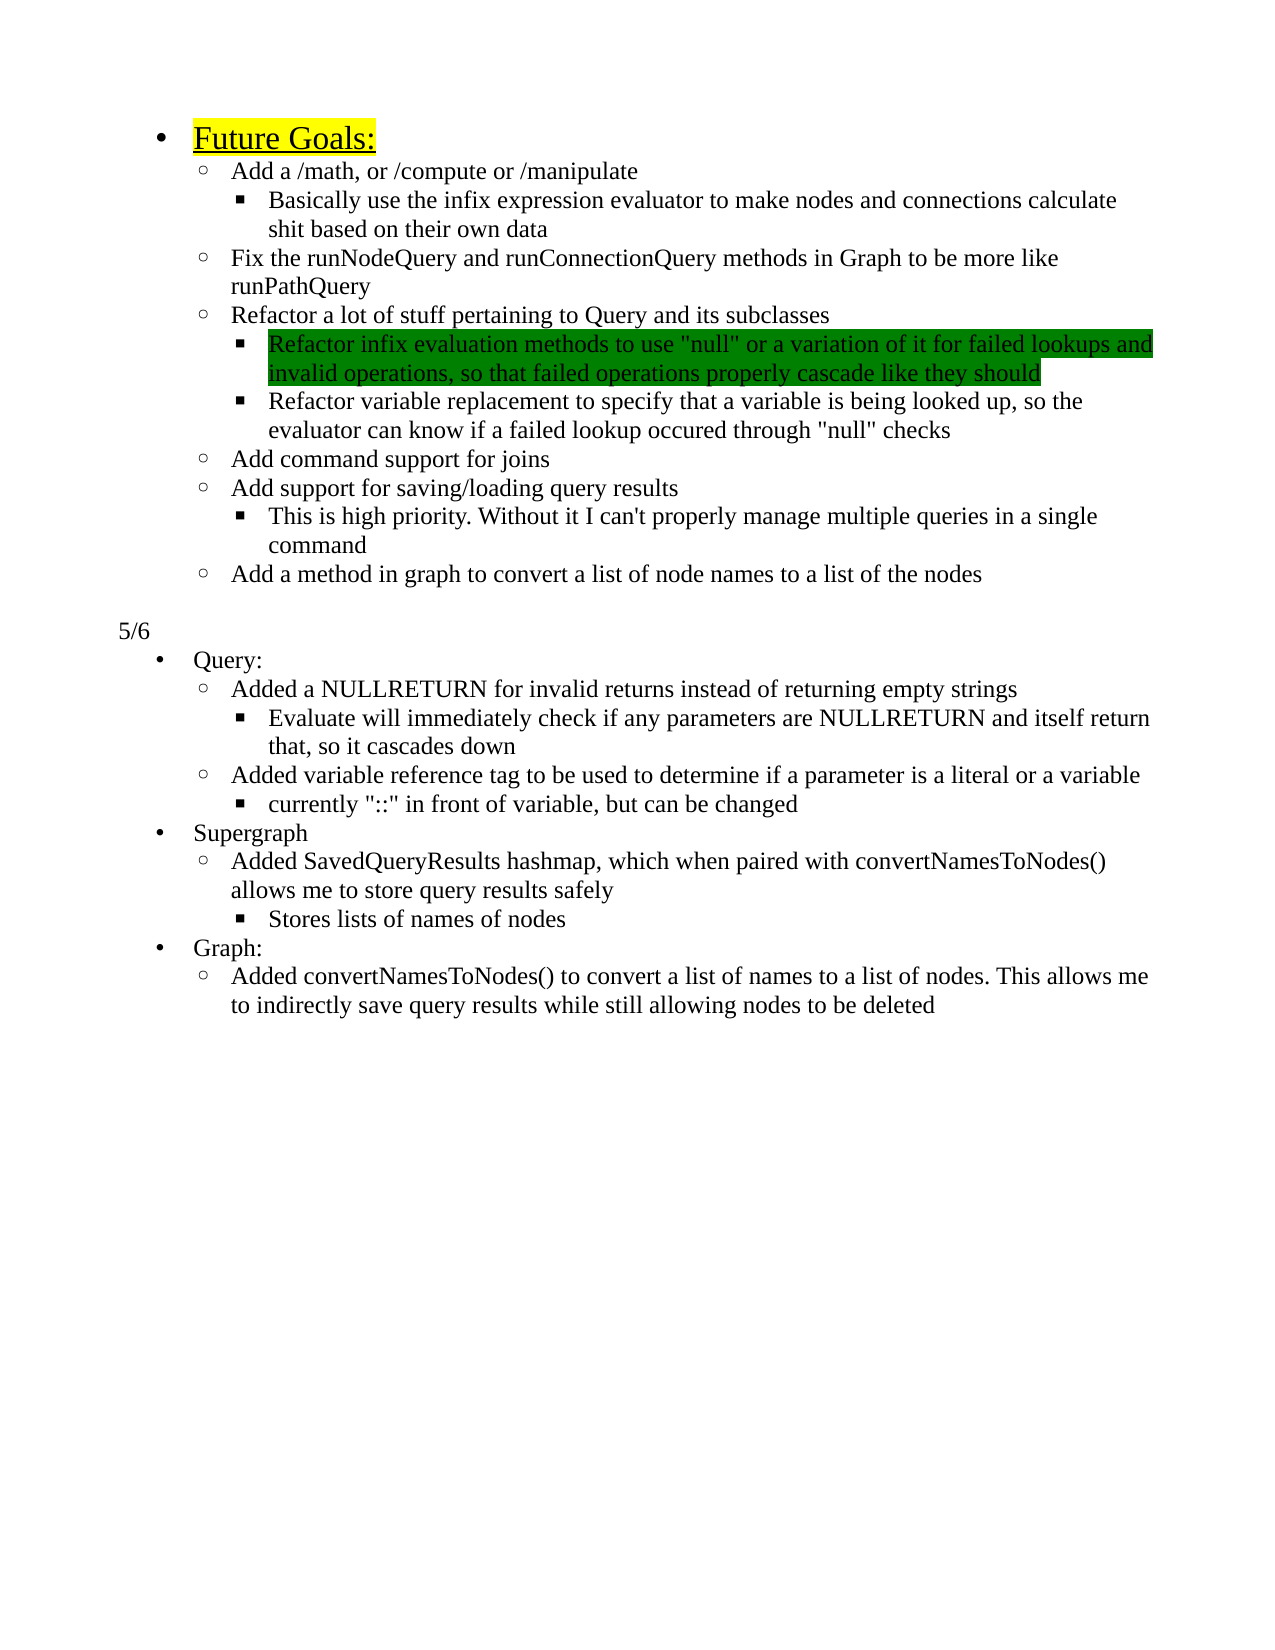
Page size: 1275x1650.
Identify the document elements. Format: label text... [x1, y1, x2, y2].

text 5/6 [118, 616, 1157, 645]
list Future Goals: [156, 118, 1157, 156]
list Added convertNamesToNodes() to convert a list of names to a list of nodes. This allows me to indirectly save query results while still allowing nodes to be deleted [193, 961, 1157, 1019]
list Graph: [156, 933, 1157, 961]
list Basically use the infix expression evaluator to make nodes and connections calculate shit based on their own data [231, 185, 1157, 243]
list Refactor variable replacement to specify that a variable is being looked up, so the evaluator can know if a failed lookup occured through "null" checks [231, 386, 1157, 444]
list Added SavedQueryResults hashmap, which when paired with convertNamesToNodes() allows me to store query results safely [193, 846, 1157, 904]
list Stores lists of names of nodes [231, 904, 1157, 933]
list currently "::" in front of variable, but can be changed [231, 789, 1157, 818]
list Evaluate will immediately check if any parameters are NULLRETURN and itself return that, so it cascades down [231, 703, 1157, 760]
list Add support for saving/loading query results [193, 473, 1157, 501]
list Added variable reference tag to be used to determine if a parameter is a literal or a variable [193, 760, 1157, 789]
list Supergraph [156, 818, 1157, 846]
list Add a method in graph to convert a list of node names to a list of the nodes [193, 559, 1157, 588]
list Added a NULLRETURN for invalid returns instead of returning empty strings [193, 674, 1157, 703]
list Refactor a lot of stuff pertaining to Query and its subclasses [193, 300, 1157, 329]
list Add a /math, or /compute or /manipulate [193, 156, 1157, 185]
list Fix the runNodeQuery and runConnectionQuery methods in Graph to be more like runPathQuery [193, 243, 1157, 300]
list Refactor infix evaluation methods to use "null" or a variation of it for failed lookups and invalid operations, so that failed operations properly cascade like they should [231, 329, 1157, 386]
list Add command support for joins [193, 444, 1157, 473]
list Query: [156, 645, 1157, 674]
list This is high priority. Without it I can't properly manage multiple queries in a single command [231, 501, 1157, 559]
